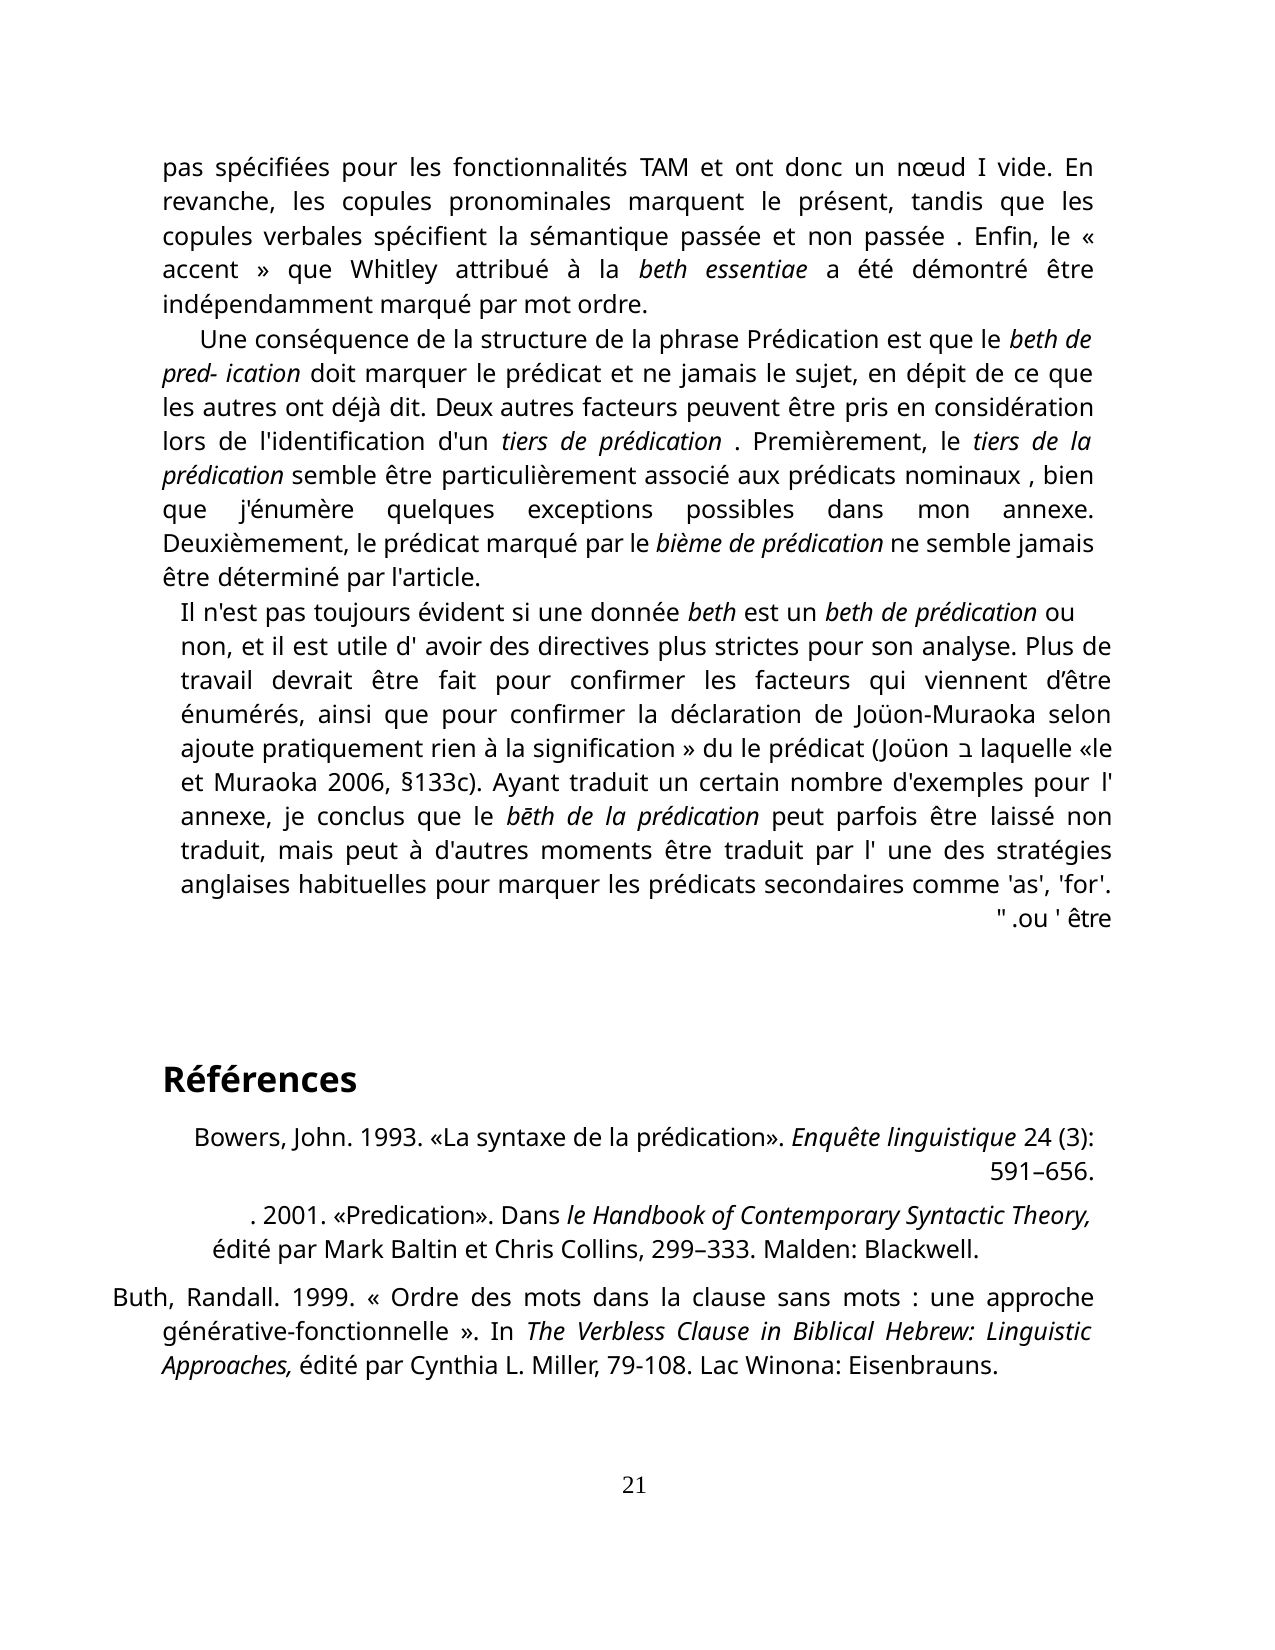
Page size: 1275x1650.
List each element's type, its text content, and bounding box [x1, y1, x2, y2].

text Bowers, John. 1993. «La syntaxe de la prédication». Enquête linguistique 24 (3): 591–656. [150, 1119, 1094, 1188]
text Une conséquence de la structure de la phrase Prédication est que le beth de pred- ication doit marquer le prédicat et ne jamais le sujet, en dépit de ce que les autres ont déjà dit. Deux autres facteurs peuvent être pris en considération lors de l'identification d'un tiers de prédication . Premièrement, le tiers de la prédication semble être particulièrement associé aux prédicats nominaux , bien que j'énumère quelques exceptions possibles dans mon annexe. Deuxièmement, le prédicat marqué par le bième de prédication ne semble jamais être déterminé par l'article. [162, 321, 1094, 594]
text Il n'est pas toujours évident si une donnée beth est un beth de prédication ou non, et il est utile d' avoir des directives plus strictes pour son analyse. Plus de travail devrait être fait pour confirmer les facteurs qui viennent d’être énumérés, ainsi que pour confirmer la déclaration de Joüon-Muraoka selon laquelle «le ב ajoute pratiquement rien à la signification » du le prédicat (Joüon et Muraoka 2006, §133c). Ayant traduit un certain nombre d'exemples pour l' annexe, je conclus que le bēth de la prédication peut parfois être laissé non traduit, mais peut à d'autres moments être traduit par l' une des stratégies anglaises habituelles pour marquer les prédicats secondaires comme 'as', 'for'. ou ' être. " [181, 594, 1113, 935]
text édité par Mark Baltin et Chris Collins, 299–333. Malden: Blackwell. [212, 1232, 1125, 1266]
text Buth, Randall. 1999. « Ordre des mots dans la clause sans mots : une approche générative-fonctionnelle ». In The Verbless Clause in Biblical Hebrew: Linguistic Approaches, édité par Cynthia L. Miller, 79-108. Lac Winona: Eisenbrauns. [112, 1280, 1094, 1382]
text pas spécifiées pour les fonctionnalités TAM et ont donc un nœud I vide. En revanche, les copules pronominales marquent le présent, tandis que les copules verbales spécifient la sémantique passée et non passée . Enfin, le « accent » que Whitley attribué à la beth essentiae a été démontré être indépendamment marqué par mot ordre. [162, 150, 1094, 320]
text Références [162, 1055, 1125, 1103]
text . 2001. «Predication». Dans le Handbook of Contemporary Syntactic Theory, [150, 1197, 1094, 1232]
